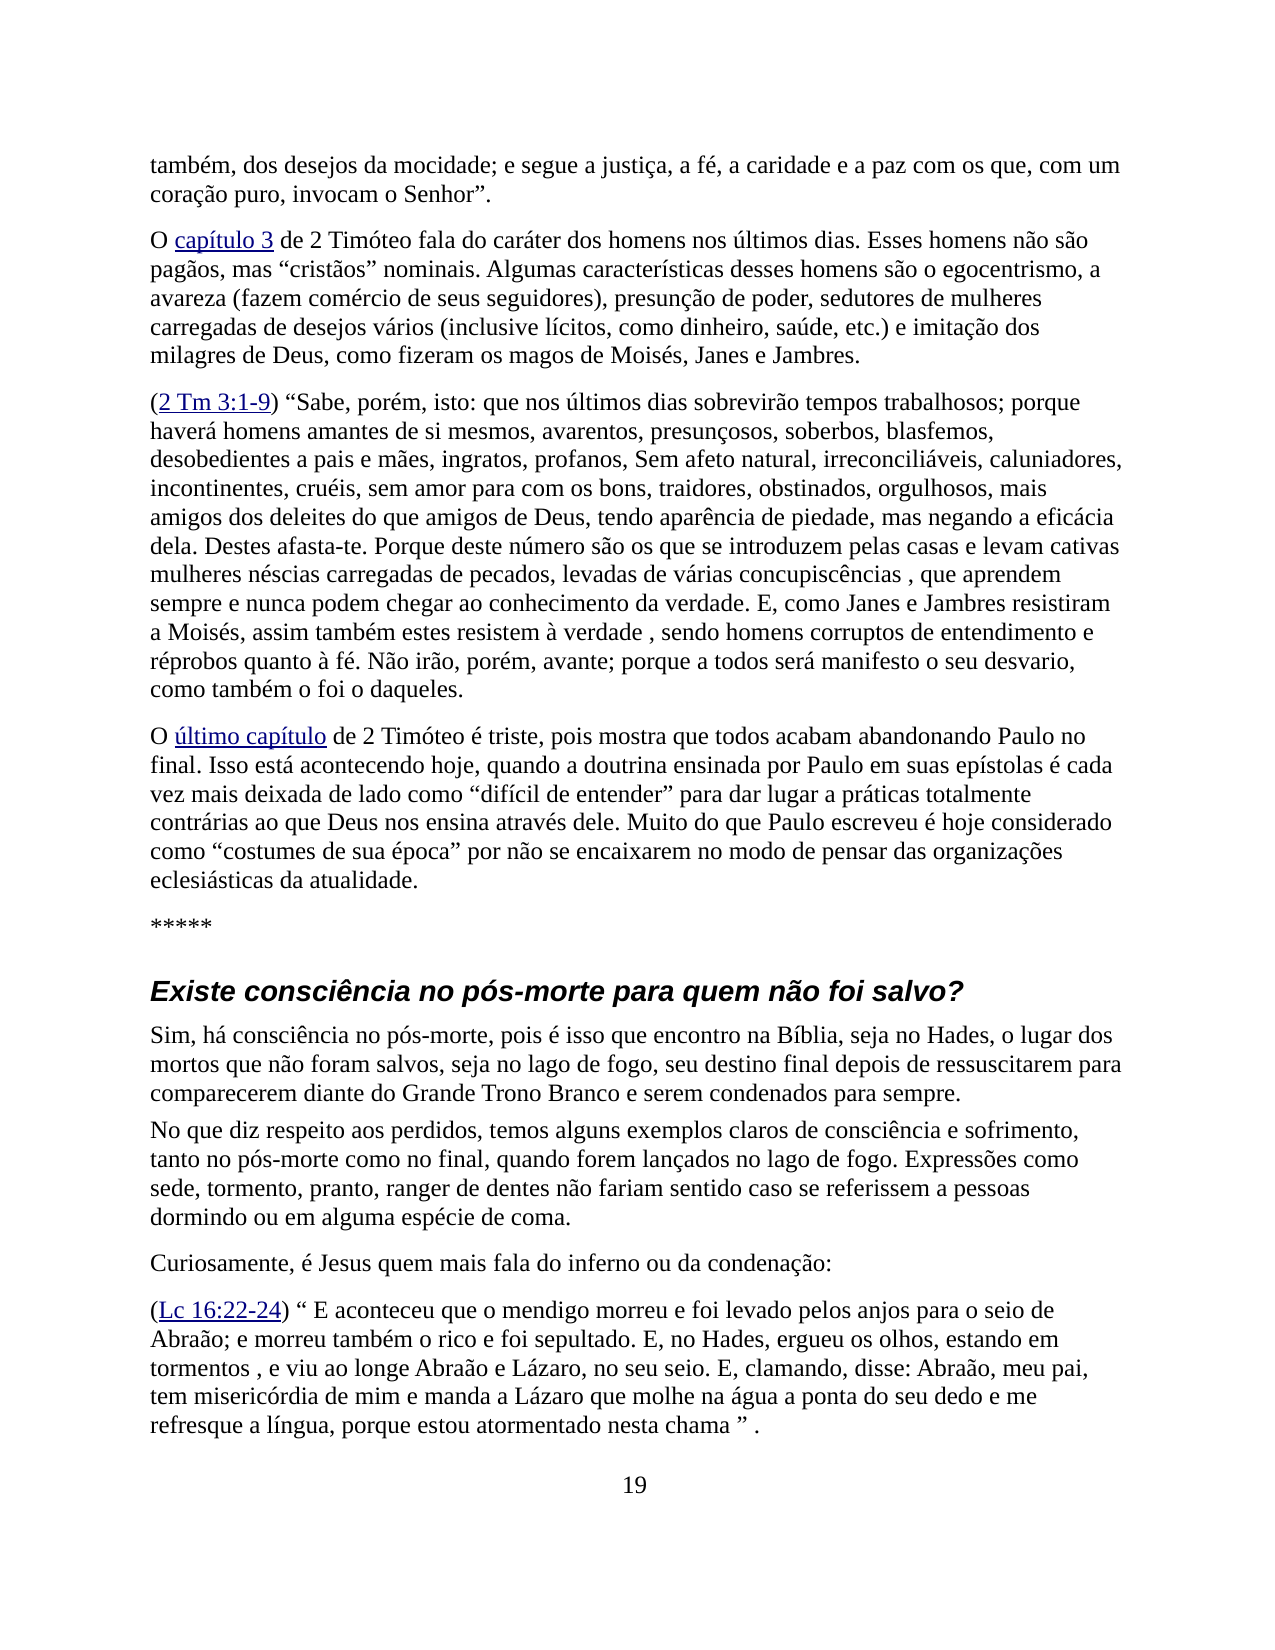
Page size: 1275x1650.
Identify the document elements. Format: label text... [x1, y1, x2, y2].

text (Lc 16:22-24) “ E aconteceu que o mendigo morreu e foi levado pelos anjos para o seio de Abraão; e morreu também o rico e foi sepultado. E, no Hades, ergueu os olhos, estando em tormentos , e viu ao longe Abraão e Lázaro, no seu seio. E, clamando, disse: Abraão, meu pai, tem misericórdia de mim e manda a Lázaro que molhe na água a ponta do seu dedo e me refresque a língua, porque estou atormentado nesta chama ” . [150, 1295, 1125, 1439]
text Curiosamente, é Jesus quem mais fala do inferno ou da condenação: [150, 1248, 1125, 1277]
text O capítulo 3 de 2 Timóteo fala do caráter dos homens nos últimos dias. Esses homens não são pagãos, mas “cristãos” nominais. Algumas características desses homens são o egocentrismo, a avareza (fazem comércio de seus seguidores), presunção de poder, sedutores de mulheres carregadas de desejos vários (inclusive lícitos, como dinheiro, saúde, etc.) e imitação dos milagres de Deus, como fizeram os magos de Moisés, Janes e Jambres. [150, 225, 1125, 369]
text ***** [150, 912, 1125, 940]
text O último capítulo de 2 Timóteo é triste, pois mostra que todos acabam abandonando Paulo no final. Isso está acontecendo hoje, quando a doutrina ensinada por Paulo em suas epístolas é cada vez mais deixada de lado como “difícil de entender” para dar lugar a práticas totalmente contrárias ao que Deus nos ensina através dele. Muito do que Paulo escreveu é hoje considerado como “costumes de sua época” por não se encaixarem no modo de pensar das organizações eclesiásticas da atualidade. [150, 721, 1125, 894]
text também, dos desejos da mocidade; e segue a justiça, a fé, a caridade e a paz com os que, com um coração puro, invocam o Senhor”. [150, 150, 1125, 207]
text (2 Tm 3:1-9) “Sabe, porém, isto: que nos últimos dias sobrevirão tempos trabalhosos; porque haverá homens amantes de si mesmos, avarentos, presunçosos, soberbos, blasfemos, desobedientes a pais e mães, ingratos, profanos, Sem afeto natural, irreconciliáveis, caluniadores, incontinentes, cruéis, sem amor para com os bons, traidores, obstinados, orgulhosos, mais amigos dos deleites do que amigos de Deus, tendo aparência de piedade, mas negando a eficácia dela. Destes afasta-te. Porque deste número são os que se introduzem pelas casas e levam cativas mulheres néscias carregadas de pecados, levadas de várias concupiscências , que aprendem sempre e nunca podem chegar ao conhecimento da verdade. E, como Janes e Jambres resistiram a Moisés, assim também estes resistem à verdade , sendo homens corruptos de entendimento e réprobos quanto à fé. Não irão, porém, avante; porque a todos será manifesto o seu desvario, como também o foi o daqueles. [150, 387, 1125, 703]
text No que diz respeito aos perdidos, temos alguns exemplos claros de consciência e sofrimento, tanto no pós-morte como no final, quando forem lançados no lago de fogo. Expressões como sede, tormento, pranto, ranger de dentes não fariam sentido caso se referissem a pessoas dormindo ou em alguma espécie de coma. [150, 1116, 1125, 1231]
text Sim, há consciência no pós-morte, pois é isso que encontro na Bíblia, seja no Hades, o lugar dos mortos que não foram salvos, seja no lago de fogo, seu destino final depois de ressuscitarem para comparecerem diante do Grande Trono Branco e serem condenados para sempre. [150, 1020, 1125, 1107]
subtitle Existe consciência no pós-morte para quem não foi salvo? [150, 974, 1125, 1008]
